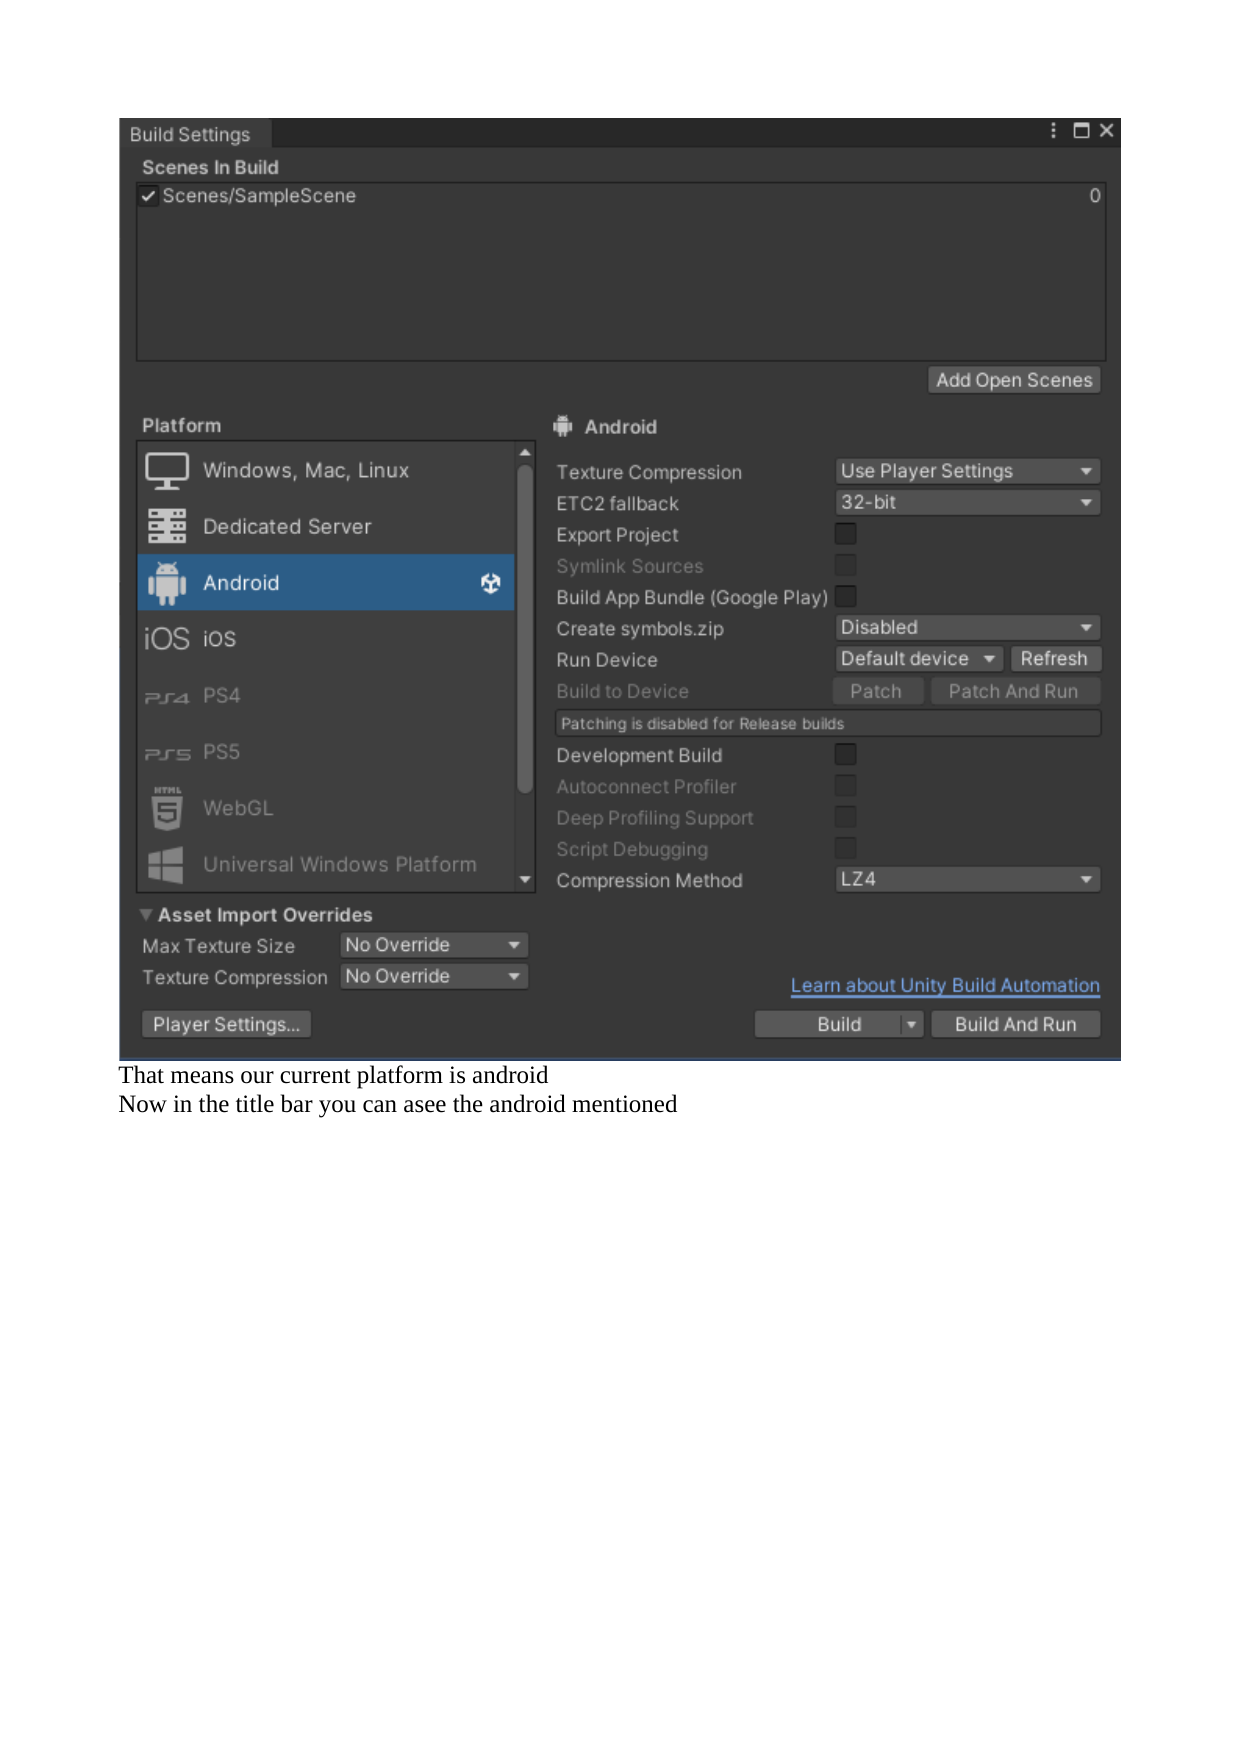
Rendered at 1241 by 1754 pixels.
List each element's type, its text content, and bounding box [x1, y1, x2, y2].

picture [119, 118, 1121, 1061]
text That means our current platform is android [118, 118, 1122, 1089]
text Now in the title bar you can asee the android mentioned [118, 1089, 1122, 1118]
